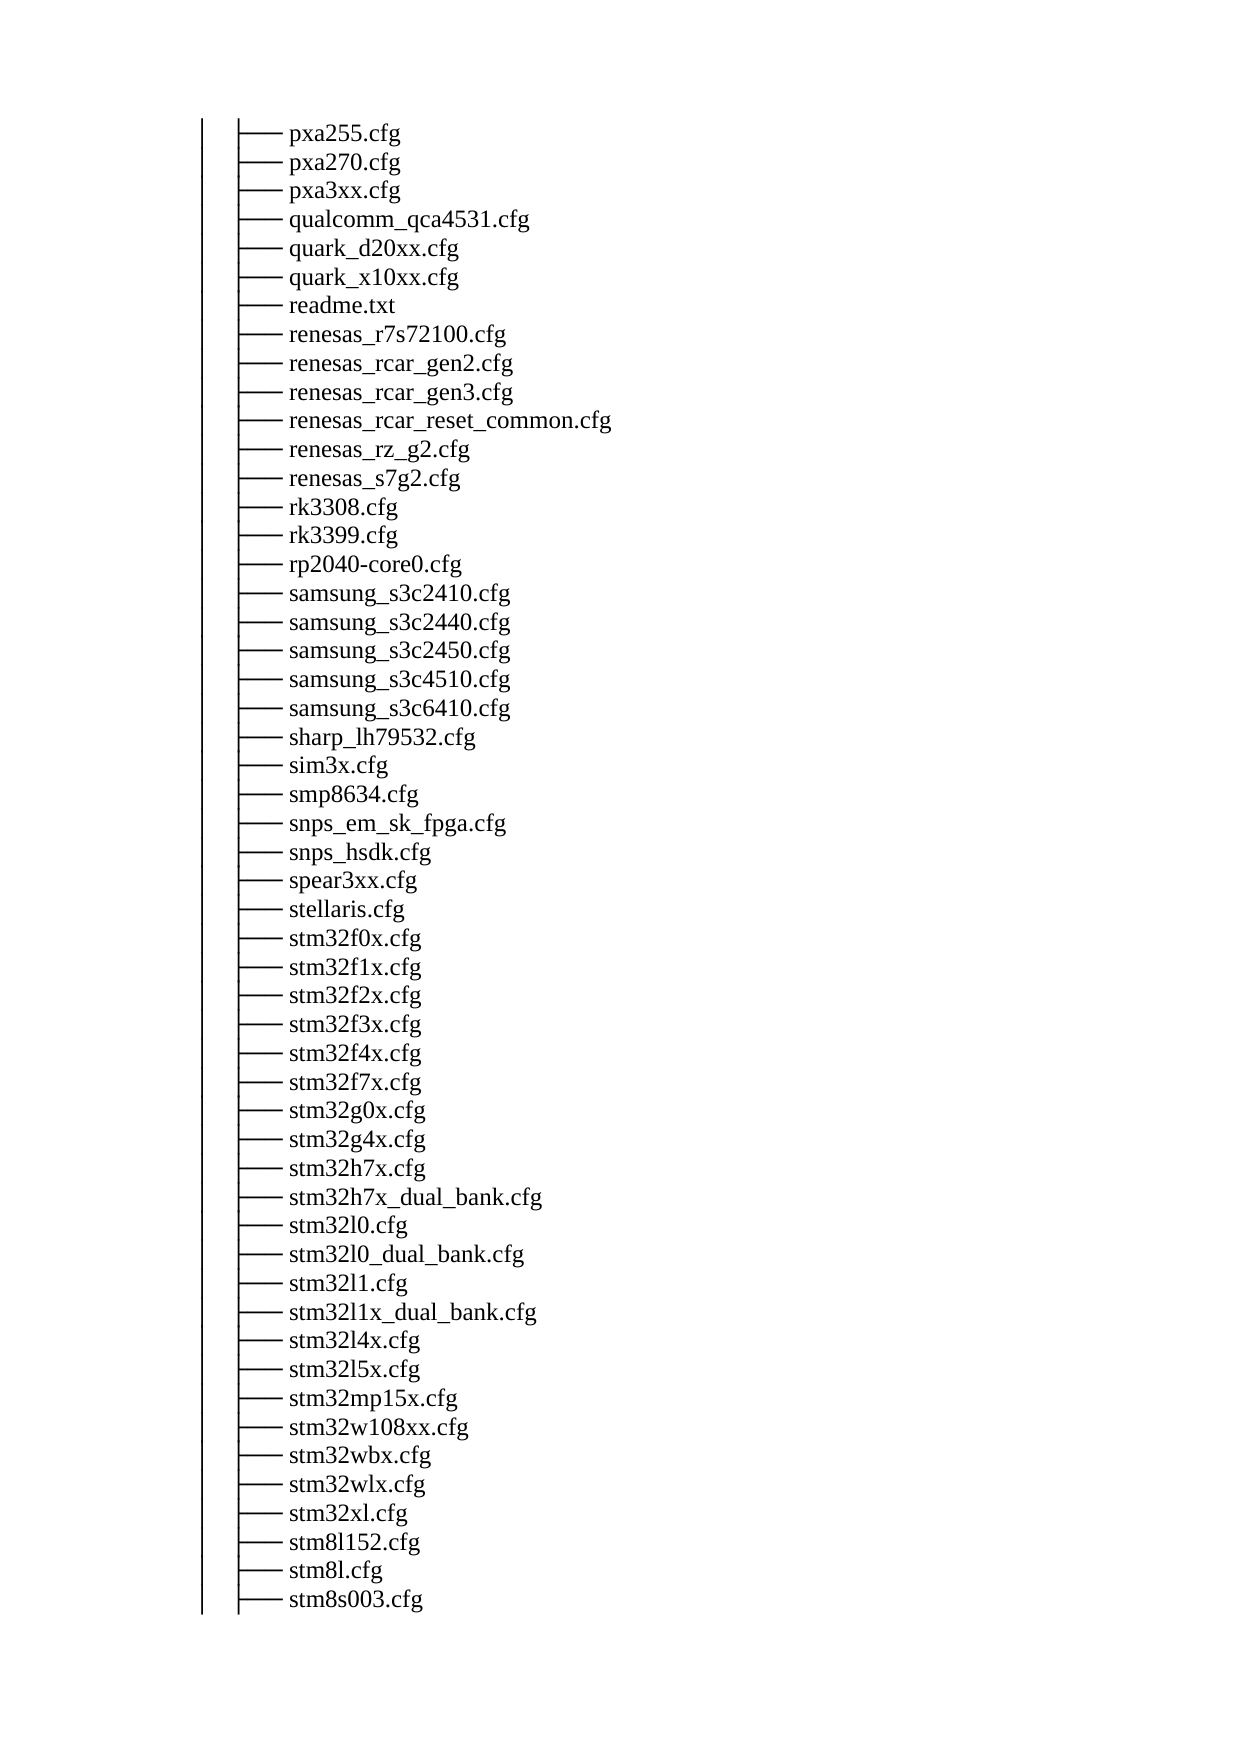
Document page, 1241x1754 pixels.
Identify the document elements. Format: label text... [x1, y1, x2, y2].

text │ ├── stm32f3x.cfg [239, 1009, 1122, 1038]
text │ ├── rk3308.cfg [239, 492, 1122, 521]
text │ ├── stm32wbx.cfg [239, 1441, 1122, 1469]
text │ ├── smp8634.cfg [239, 779, 1122, 808]
text │ ├── stm8l152.cfg [239, 1527, 1122, 1556]
text │ ├── quark_d20xx.cfg [203, 233, 237, 262]
text │ ├── stm32g0x.cfg [203, 1096, 237, 1124]
text │ ├── stm32f7x.cfg [239, 1067, 1122, 1096]
text │ ├── stm32f1x.cfg [239, 952, 1122, 981]
text │ ├── stm32g4x.cfg [118, 1124, 201, 1153]
text │ ├── stm32f1x.cfg [118, 952, 201, 981]
text │ ├── stm32f1x.cfg [203, 952, 237, 981]
text │ ├── samsung_s3c4510.cfg [118, 664, 201, 693]
text │ ├── pxa270.cfg [239, 147, 1122, 176]
text │ ├── samsung_s3c2410.cfg [239, 578, 1122, 607]
text │ ├── stm32wlx.cfg [118, 1469, 201, 1498]
text │ ├── stm8l.cfg [118, 1556, 201, 1584]
text │ ├── stm32wbx.cfg [118, 1441, 201, 1469]
text │ ├── stm32h7x.cfg [203, 1153, 237, 1182]
text │ ├── samsung_s3c2440.cfg [203, 607, 237, 636]
text │ ├── stm32h7x_dual_bank.cfg [239, 1182, 1122, 1211]
text │ ├── rp2040-core0.cfg [203, 549, 237, 578]
text │ ├── snps_em_sk_fpga.cfg [118, 808, 201, 837]
text │ ├── renesas_s7g2.cfg [118, 463, 201, 492]
text │ ├── rp2040-core0.cfg [118, 549, 201, 578]
text │ ├── stm32g0x.cfg [239, 1096, 1122, 1124]
text │ ├── readme.txt [239, 291, 1122, 319]
text │ ├── stm8s003.cfg [203, 1584, 237, 1613]
text │ ├── readme.txt [203, 291, 237, 319]
text │ ├── stm32l1x_dual_bank.cfg [203, 1297, 237, 1326]
text │ ├── samsung_s3c6410.cfg [203, 693, 237, 722]
text │ ├── sharp_lh79532.cfg [203, 722, 237, 751]
text │ ├── samsung_s3c2410.cfg [118, 578, 201, 607]
text │ ├── qualcomm_qca4531.cfg [239, 204, 1122, 233]
text │ ├── readme.txt [118, 291, 201, 319]
text │ ├── sim3x.cfg [239, 751, 1122, 779]
text │ ├── renesas_s7g2.cfg [239, 463, 1122, 492]
text │ ├── qualcomm_qca4531.cfg [118, 204, 201, 233]
text │ ├── pxa255.cfg [239, 118, 1122, 147]
text │ ├── renesas_r7s72100.cfg [203, 319, 237, 348]
text │ ├── stellaris.cfg [118, 894, 201, 923]
text │ ├── sim3x.cfg [118, 751, 201, 779]
text │ ├── snps_em_sk_fpga.cfg [239, 808, 1122, 837]
text │ ├── stm32h7x_dual_bank.cfg [203, 1182, 237, 1211]
text │ ├── snps_hsdk.cfg [239, 837, 1122, 866]
text │ ├── renesas_rcar_reset_common.cfg [203, 406, 237, 434]
text │ ├── pxa270.cfg [118, 147, 201, 176]
text │ ├── stm32h7x.cfg [118, 1153, 201, 1182]
text │ ├── stm32f4x.cfg [118, 1038, 201, 1067]
text │ ├── spear3xx.cfg [203, 866, 237, 894]
text │ ├── stm32f2x.cfg [203, 981, 237, 1009]
text │ ├── stm32g4x.cfg [239, 1124, 1122, 1153]
text │ ├── stm32f0x.cfg [239, 923, 1122, 952]
text │ ├── samsung_s3c2450.cfg [203, 636, 237, 664]
text │ ├── stm32f3x.cfg [118, 1009, 201, 1038]
text │ ├── pxa255.cfg [203, 118, 237, 147]
text │ ├── stm32l4x.cfg [118, 1326, 201, 1354]
text │ ├── stm32f0x.cfg [203, 923, 237, 952]
text │ ├── rk3308.cfg [118, 492, 201, 521]
text │ ├── stm32l1.cfg [203, 1268, 237, 1297]
text │ ├── samsung_s3c4510.cfg [203, 664, 237, 693]
text │ ├── renesas_rz_g2.cfg [203, 434, 237, 463]
text │ ├── stm8l152.cfg [203, 1527, 237, 1556]
text │ ├── stellaris.cfg [203, 894, 237, 923]
text │ ├── samsung_s3c2450.cfg [118, 636, 201, 664]
text │ ├── stm32l4x.cfg [239, 1326, 1122, 1354]
text │ ├── renesas_rz_g2.cfg [239, 434, 1122, 463]
text │ ├── renesas_rcar_gen2.cfg [203, 348, 237, 377]
text │ ├── renesas_rcar_reset_common.cfg [239, 406, 1122, 434]
text │ ├── renesas_rcar_gen2.cfg [239, 348, 1122, 377]
text │ ├── renesas_s7g2.cfg [203, 463, 237, 492]
text │ ├── rp2040-core0.cfg [239, 549, 1122, 578]
text │ ├── stm32xl.cfg [118, 1498, 201, 1527]
text │ ├── snps_hsdk.cfg [203, 837, 237, 866]
text │ ├── stm32w108xx.cfg [203, 1412, 237, 1441]
text │ ├── rk3399.cfg [239, 521, 1122, 549]
text │ ├── renesas_rcar_gen3.cfg [203, 377, 237, 406]
text │ ├── stm32l1.cfg [118, 1268, 201, 1297]
text │ ├── stm32l1.cfg [239, 1268, 1122, 1297]
text │ ├── stm8l.cfg [239, 1556, 1122, 1584]
text │ ├── renesas_rcar_gen3.cfg [239, 377, 1122, 406]
text │ ├── samsung_s3c2410.cfg [203, 578, 237, 607]
text │ ├── sim3x.cfg [203, 751, 237, 779]
text │ ├── stm32wlx.cfg [203, 1469, 237, 1498]
text │ ├── pxa3xx.cfg [118, 176, 201, 204]
text │ ├── samsung_s3c6410.cfg [239, 693, 1122, 722]
text │ ├── qualcomm_qca4531.cfg [203, 204, 237, 233]
text │ ├── stm32l1x_dual_bank.cfg [118, 1297, 201, 1326]
text │ ├── rk3399.cfg [203, 521, 237, 549]
text │ ├── stm32h7x.cfg [239, 1153, 1122, 1182]
text │ ├── samsung_s3c6410.cfg [118, 693, 201, 722]
text │ ├── stm32h7x_dual_bank.cfg [118, 1182, 201, 1211]
text │ ├── samsung_s3c2440.cfg [239, 607, 1122, 636]
text │ ├── renesas_r7s72100.cfg [118, 319, 201, 348]
text │ ├── stm32l4x.cfg [203, 1326, 237, 1354]
text │ ├── stm32f2x.cfg [239, 981, 1122, 1009]
text │ ├── quark_x10xx.cfg [239, 262, 1122, 291]
text │ ├── quark_d20xx.cfg [239, 233, 1122, 262]
text │ ├── stm32l5x.cfg [239, 1354, 1122, 1383]
text │ ├── rk3399.cfg [118, 521, 201, 549]
text │ ├── sharp_lh79532.cfg [118, 722, 201, 751]
text │ ├── stm32xl.cfg [203, 1498, 237, 1527]
text │ ├── stm32l0_dual_bank.cfg [118, 1239, 201, 1268]
text │ ├── snps_hsdk.cfg [118, 837, 201, 866]
text │ ├── stm32f4x.cfg [239, 1038, 1122, 1067]
text │ ├── stm8s003.cfg [239, 1584, 1122, 1613]
text │ ├── stm32wlx.cfg [239, 1469, 1122, 1498]
text │ ├── pxa3xx.cfg [203, 176, 237, 204]
text │ ├── spear3xx.cfg [118, 866, 201, 894]
text │ ├── stm32mp15x.cfg [203, 1383, 237, 1412]
text │ ├── sharp_lh79532.cfg [239, 722, 1122, 751]
text │ ├── stellaris.cfg [239, 894, 1122, 923]
text │ ├── stm32f2x.cfg [118, 981, 201, 1009]
text │ ├── renesas_rcar_reset_common.cfg [118, 406, 201, 434]
text │ ├── stm32f0x.cfg [118, 923, 201, 952]
text │ ├── snps_em_sk_fpga.cfg [203, 808, 237, 837]
text │ ├── stm32l0.cfg [203, 1211, 237, 1239]
text │ ├── samsung_s3c4510.cfg [239, 664, 1122, 693]
text │ ├── samsung_s3c2450.cfg [239, 636, 1122, 664]
text │ ├── smp8634.cfg [203, 779, 237, 808]
text │ ├── spear3xx.cfg [239, 866, 1122, 894]
text │ ├── stm32l0_dual_bank.cfg [239, 1239, 1122, 1268]
text │ ├── stm32mp15x.cfg [239, 1383, 1122, 1412]
text │ ├── stm32g0x.cfg [118, 1096, 201, 1124]
text │ ├── rk3308.cfg [203, 492, 237, 521]
text │ ├── stm32xl.cfg [239, 1498, 1122, 1527]
text │ ├── stm32l0_dual_bank.cfg [203, 1239, 237, 1268]
text │ ├── renesas_rz_g2.cfg [118, 434, 201, 463]
text │ ├── stm32f3x.cfg [203, 1009, 237, 1038]
text │ ├── pxa255.cfg [118, 118, 201, 147]
text │ ├── samsung_s3c2440.cfg [118, 607, 201, 636]
text │ ├── stm8l.cfg [203, 1556, 237, 1584]
text │ ├── renesas_rcar_gen2.cfg [118, 348, 201, 377]
text │ ├── stm32w108xx.cfg [118, 1412, 201, 1441]
text │ ├── stm32l1x_dual_bank.cfg [239, 1297, 1122, 1326]
text │ ├── quark_d20xx.cfg [118, 233, 201, 262]
text │ ├── renesas_rcar_gen3.cfg [118, 377, 201, 406]
text │ ├── stm32l0.cfg [239, 1211, 1122, 1239]
text │ ├── stm32l0.cfg [118, 1211, 201, 1239]
text │ ├── stm32f7x.cfg [118, 1067, 201, 1096]
text │ ├── quark_x10xx.cfg [203, 262, 237, 291]
text │ ├── stm32g4x.cfg [203, 1124, 237, 1153]
text │ ├── stm32l5x.cfg [118, 1354, 201, 1383]
text │ ├── quark_x10xx.cfg [118, 262, 201, 291]
text │ ├── stm8s003.cfg [118, 1584, 201, 1613]
text │ ├── smp8634.cfg [118, 779, 201, 808]
text │ ├── renesas_r7s72100.cfg [239, 319, 1122, 348]
text │ ├── stm32l5x.cfg [203, 1354, 237, 1383]
text │ ├── pxa3xx.cfg [239, 176, 1122, 204]
text │ ├── stm32f7x.cfg [203, 1067, 237, 1096]
text │ ├── stm32mp15x.cfg [118, 1383, 201, 1412]
text │ ├── stm32wbx.cfg [203, 1441, 237, 1469]
text │ ├── stm8l152.cfg [118, 1527, 201, 1556]
text │ ├── stm32w108xx.cfg [239, 1412, 1122, 1441]
text │ ├── pxa270.cfg [203, 147, 237, 176]
text │ ├── stm32f4x.cfg [203, 1038, 237, 1067]
